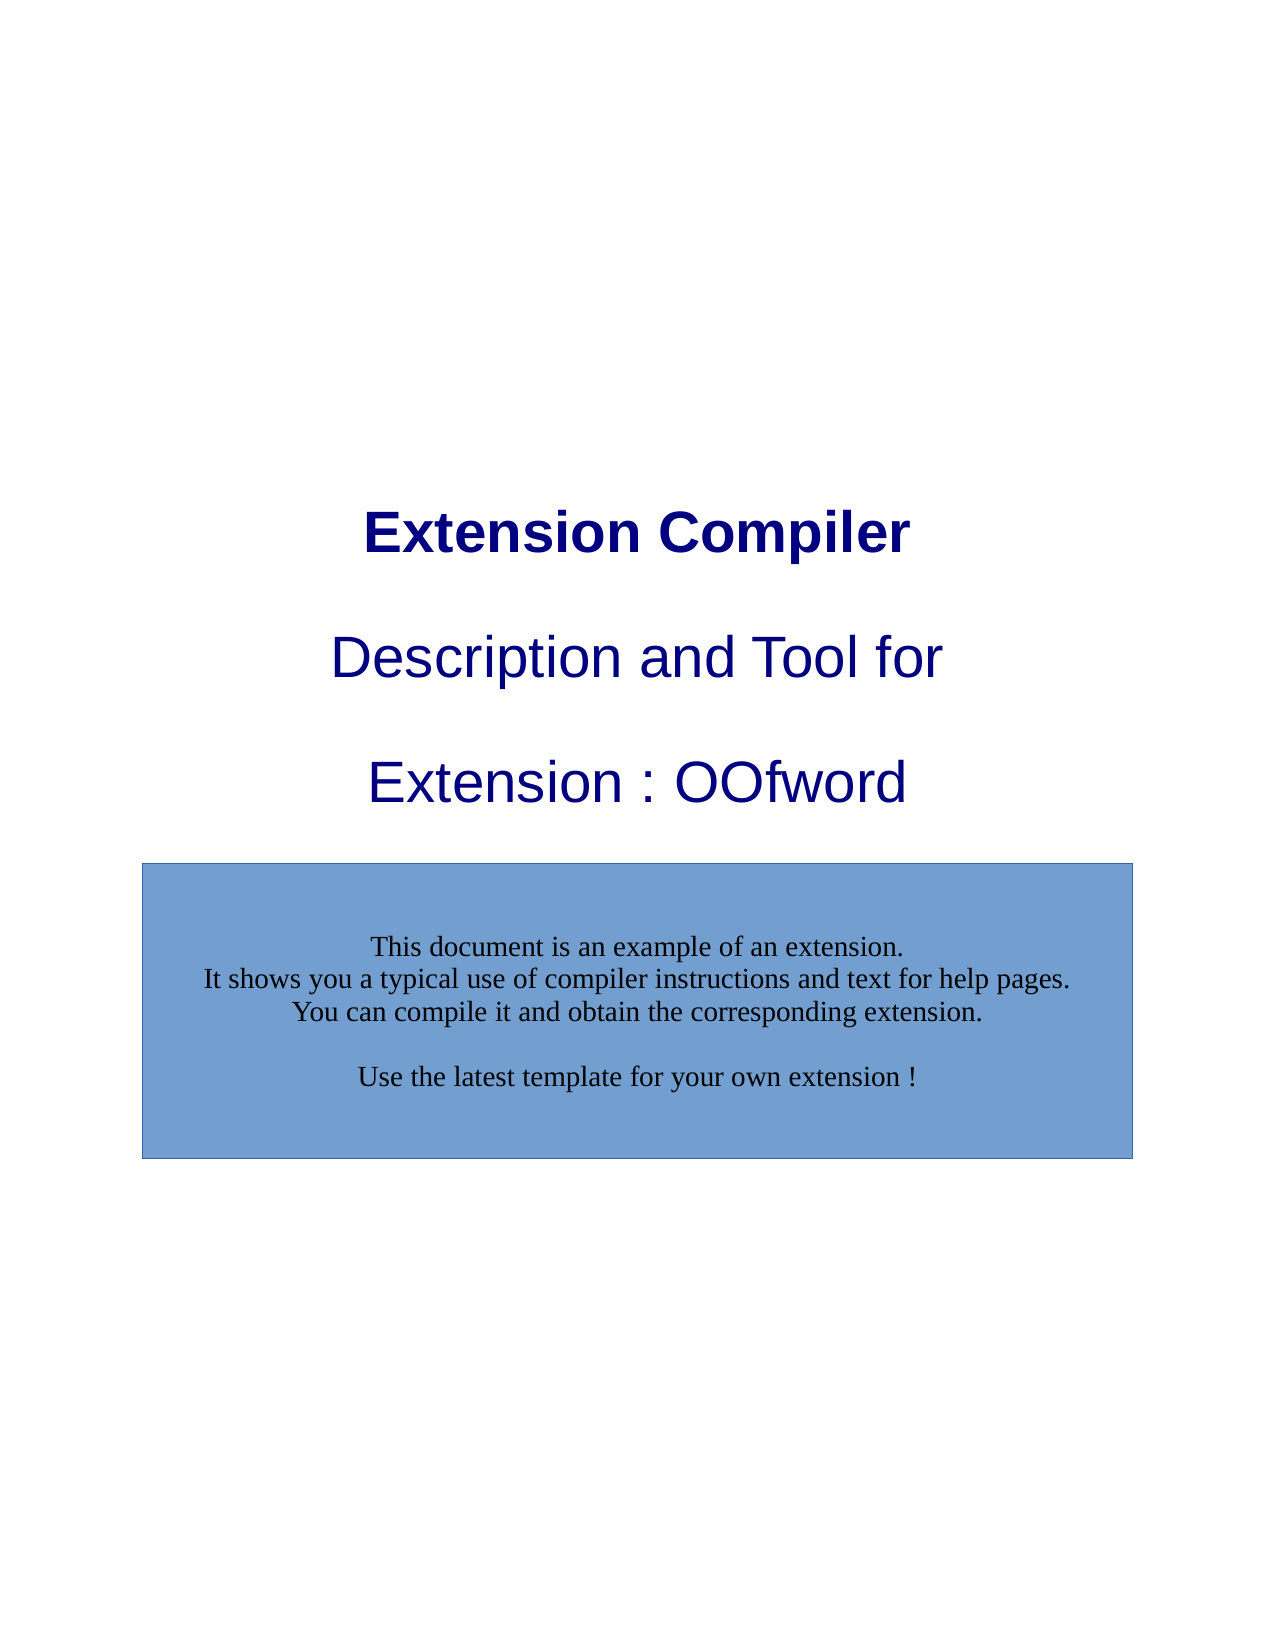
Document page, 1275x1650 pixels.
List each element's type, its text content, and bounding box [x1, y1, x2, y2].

text Description and Tool for [153, 624, 1121, 690]
text Extension Compiler [153, 500, 1121, 565]
text Extension : OOfword [153, 749, 1121, 814]
